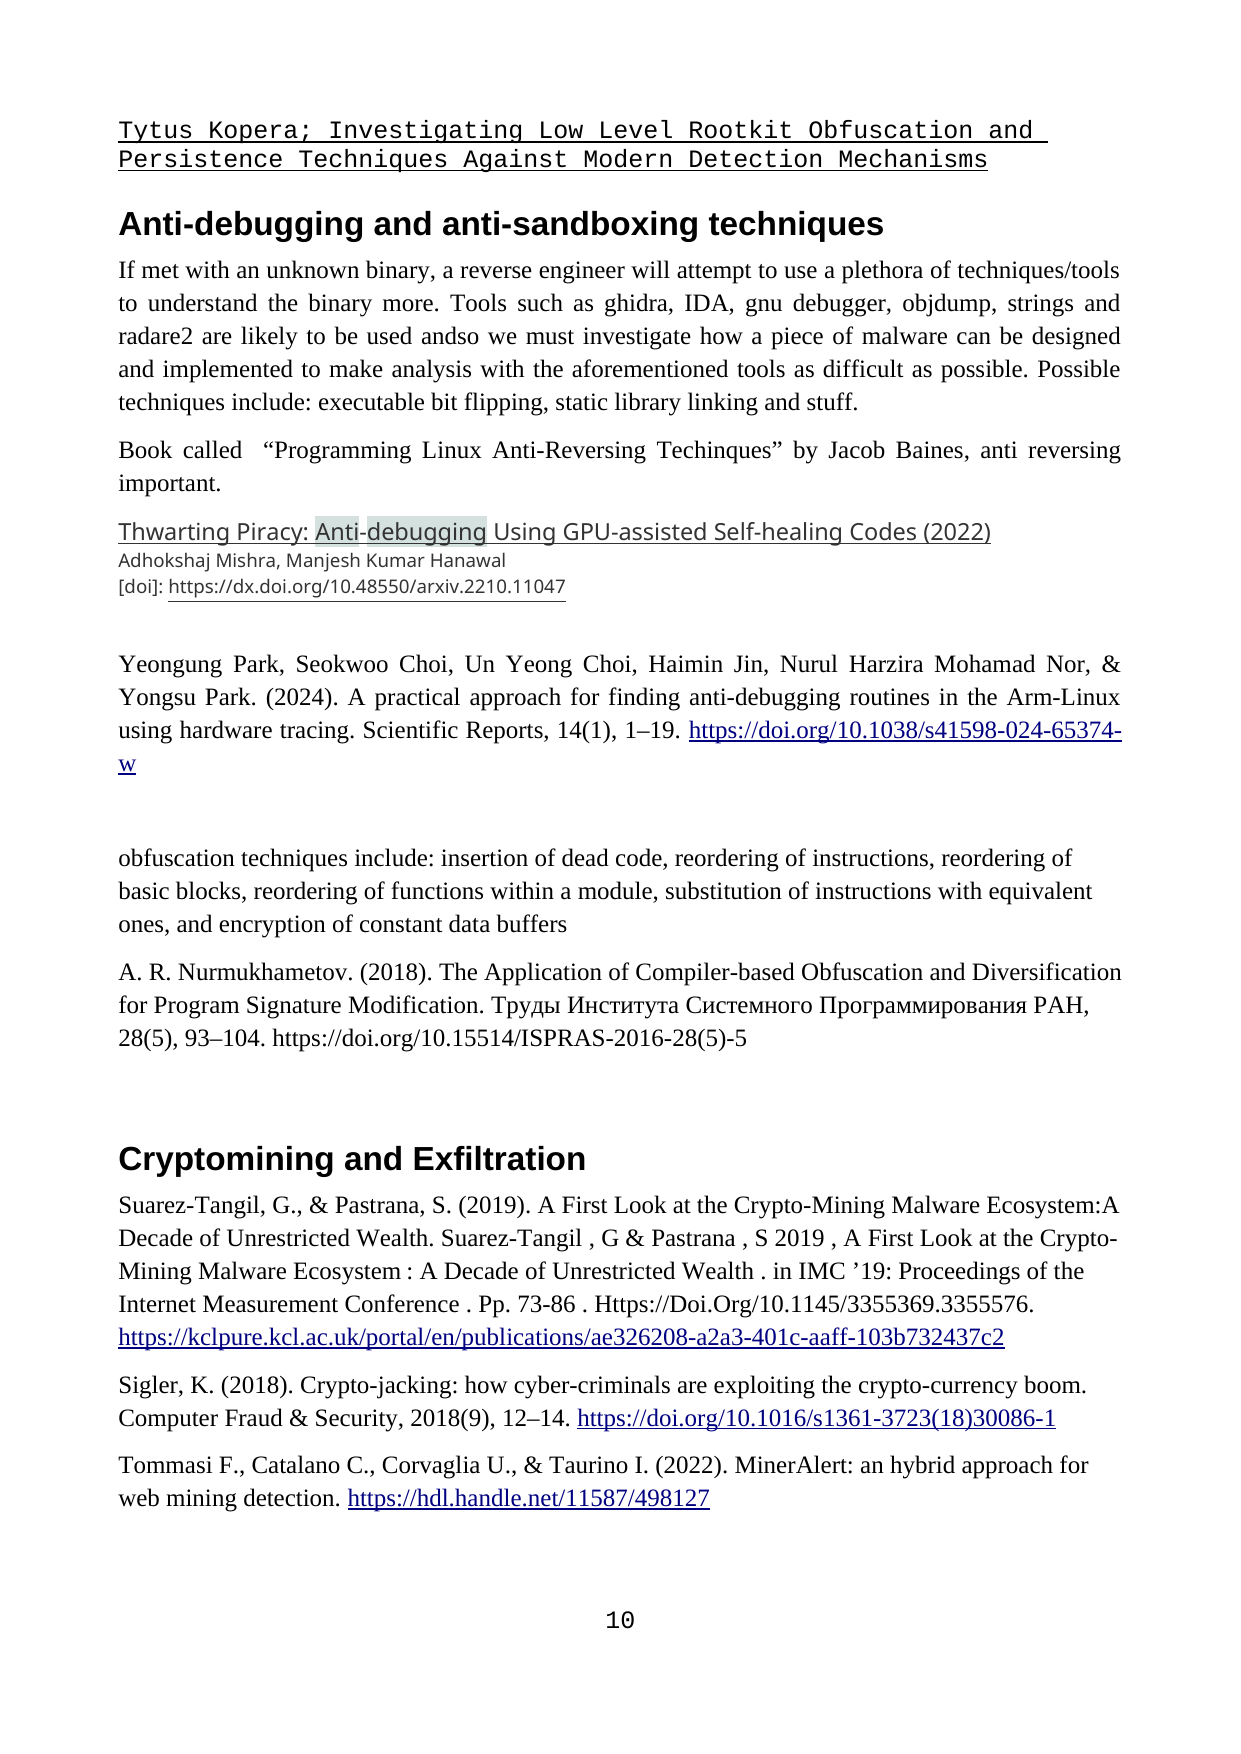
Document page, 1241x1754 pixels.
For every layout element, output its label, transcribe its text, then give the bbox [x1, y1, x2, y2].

subtitle Anti-debugging and anti-sandboxing techniques [118, 204, 1122, 243]
text Yeongung Park, Seokwoo Choi, Un Yeong Choi, Haimin Jin, Nurul Harzira Mohamad Nor, & Yongsu Park. (2024). A practical approach for finding anti-debugging routines in the Arm-Linux using hardware tracing. Scientific Reports, 14(1), 1–19. https://doi.org/10.1038/s41598-024-65374-w [118, 649, 1122, 777]
text [doi]: https://dx.doi.org/10.48550/arxiv.2210.11047 [118, 573, 1122, 602]
text Tommasi F., Catalano C., Corvaglia U., & Taurino I. (2022). MinerAlert: an hybrid approach for web mining detection. https://hdl.handle.net/11587/498127 [118, 1450, 1122, 1512]
text Book called “Programming Linux Anti-Reversing Techinques” by Jacob Baines, anti reversing important. [118, 435, 1122, 497]
text If met with an unknown binary, a reverse engineer will attempt to use a plethora of techniques/tools to understand the binary more. Tools such as ghidra, IDA, gnu debugger, objdump, strings and radare2 are likely to be used andso we must investigate how a piece of malware can be designed and implemented to make analysis with the aforementioned tools as difficult as possible. Possible techniques include: executable bit flipping, static library linking and stuff. [118, 255, 1122, 416]
subtitle Cryptomining and Exfiltration [118, 1139, 1122, 1178]
text Thwarting Piracy: Anti-debugging Using GPU-assisted Self-healing Codes (2022) [118, 516, 1122, 547]
text A. R. Nurmukhametov. (2018). The Application of Compiler-based Obfuscation and Diversification for Program Signature Modification. Труды Института Системного Программирования РАН, 28(5), 93–104. https://doi.org/10.15514/ISPRAS-2016-28(5)-5 [118, 957, 1122, 1052]
text Adhokshaj Mishra, Manjesh Kumar Hanawal [118, 547, 1122, 573]
text Suarez-Tangil, G., & Pastrana, S. (2019). A First Look at the Crypto-Mining Malware Ecosystem:A Decade of Unrestricted Wealth. Suarez-Tangil , G & Pastrana , S 2019 , A First Look at the Crypto-Mining Malware Ecosystem : A Decade of Unrestricted Wealth . in IMC ’19: Proceedings of the Internet Measurement Conference . Pp. 73-86 . Https://Doi.Org/10.1145/3355369.3355576. https://kclpure.kcl.ac.uk/portal/en/publications/ae326208-a2a3-401c-aaff-103b732437c2 [118, 1190, 1122, 1351]
text Sigler, K. (2018). Crypto-jacking: how cyber-criminals are exploiting the crypto-currency boom. Computer Fraud & Security, 2018(9), 12–14. https://doi.org/10.1016/s1361-3723(18)30086-1 [118, 1370, 1122, 1432]
text obfuscation techniques include: insertion of dead code, reordering of instructions, reordering of basic blocks, reordering of functions within a module, substitution of instructions with equivalent ones, and encryption of constant data buffers [118, 843, 1122, 938]
